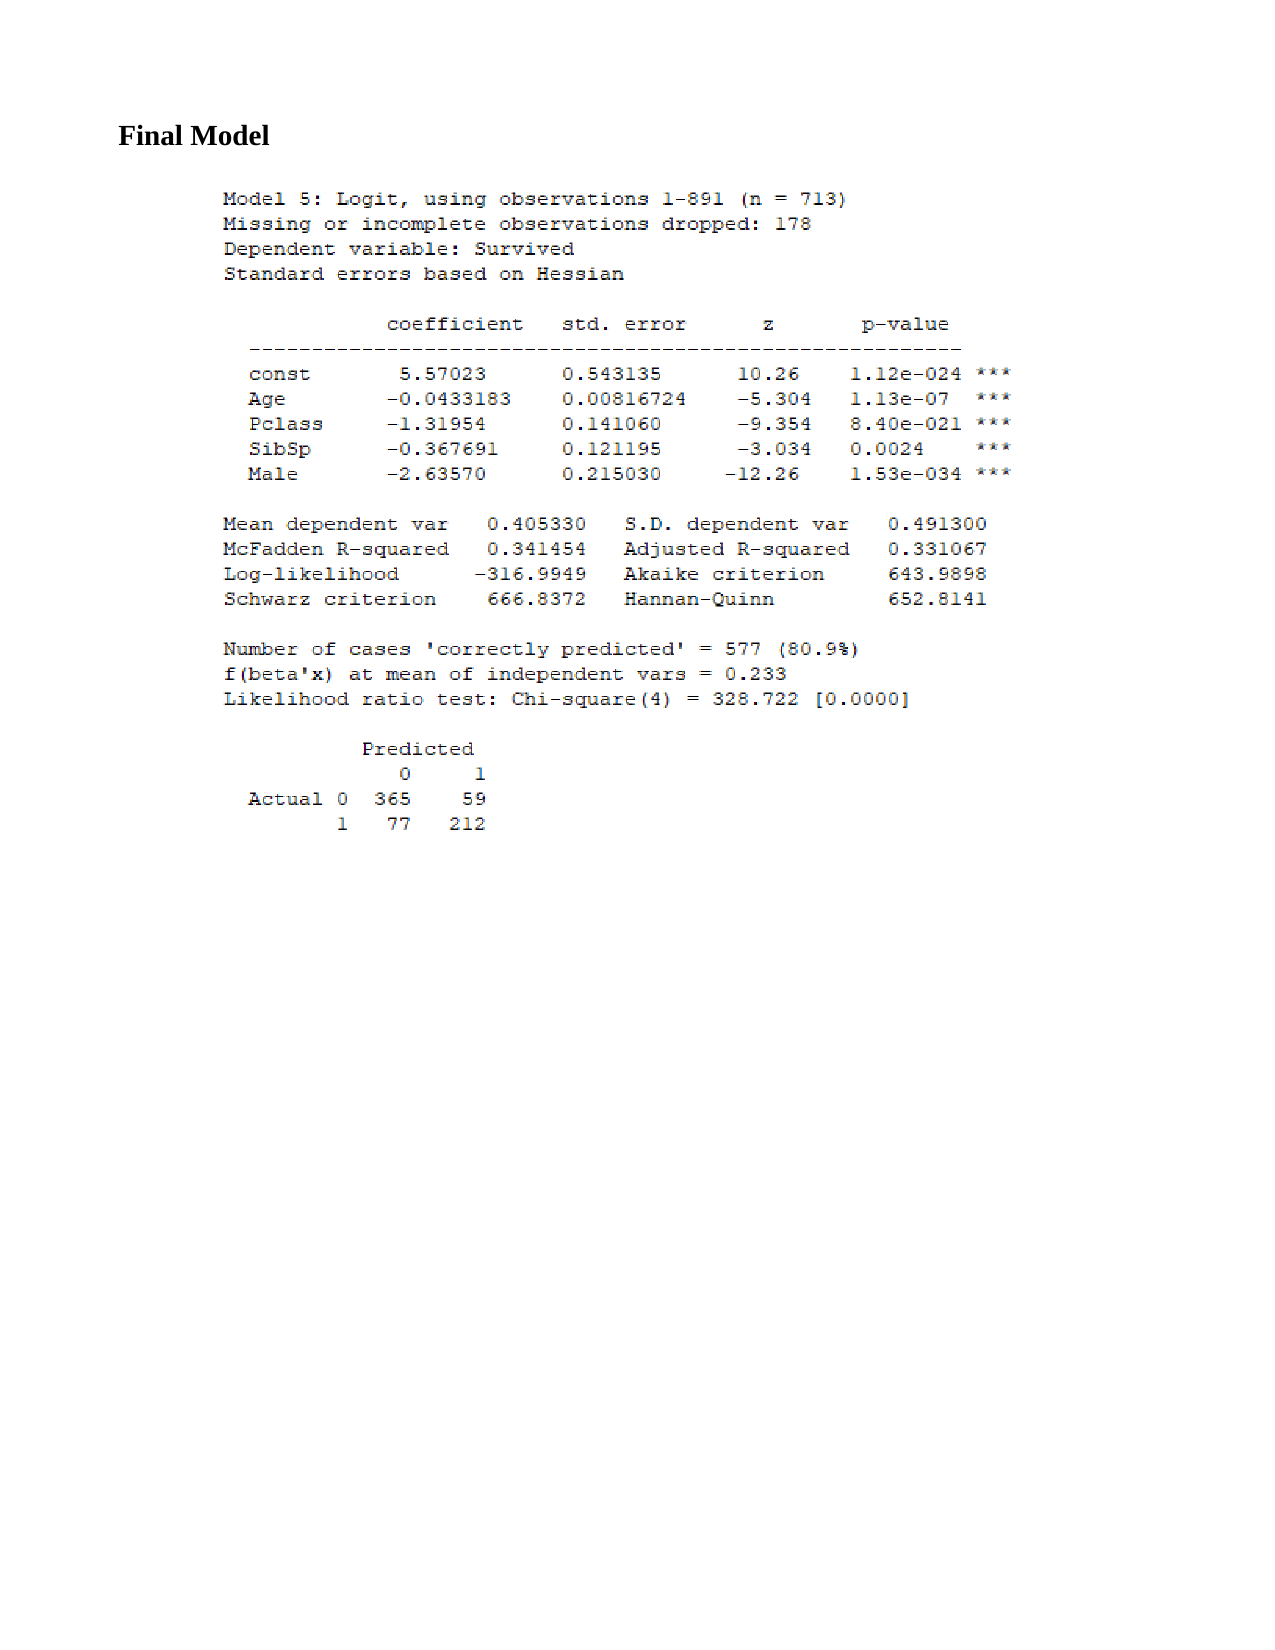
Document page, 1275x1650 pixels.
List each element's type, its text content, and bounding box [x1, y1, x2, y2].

picture [220, 185, 1055, 850]
text Final Model [118, 118, 1157, 152]
